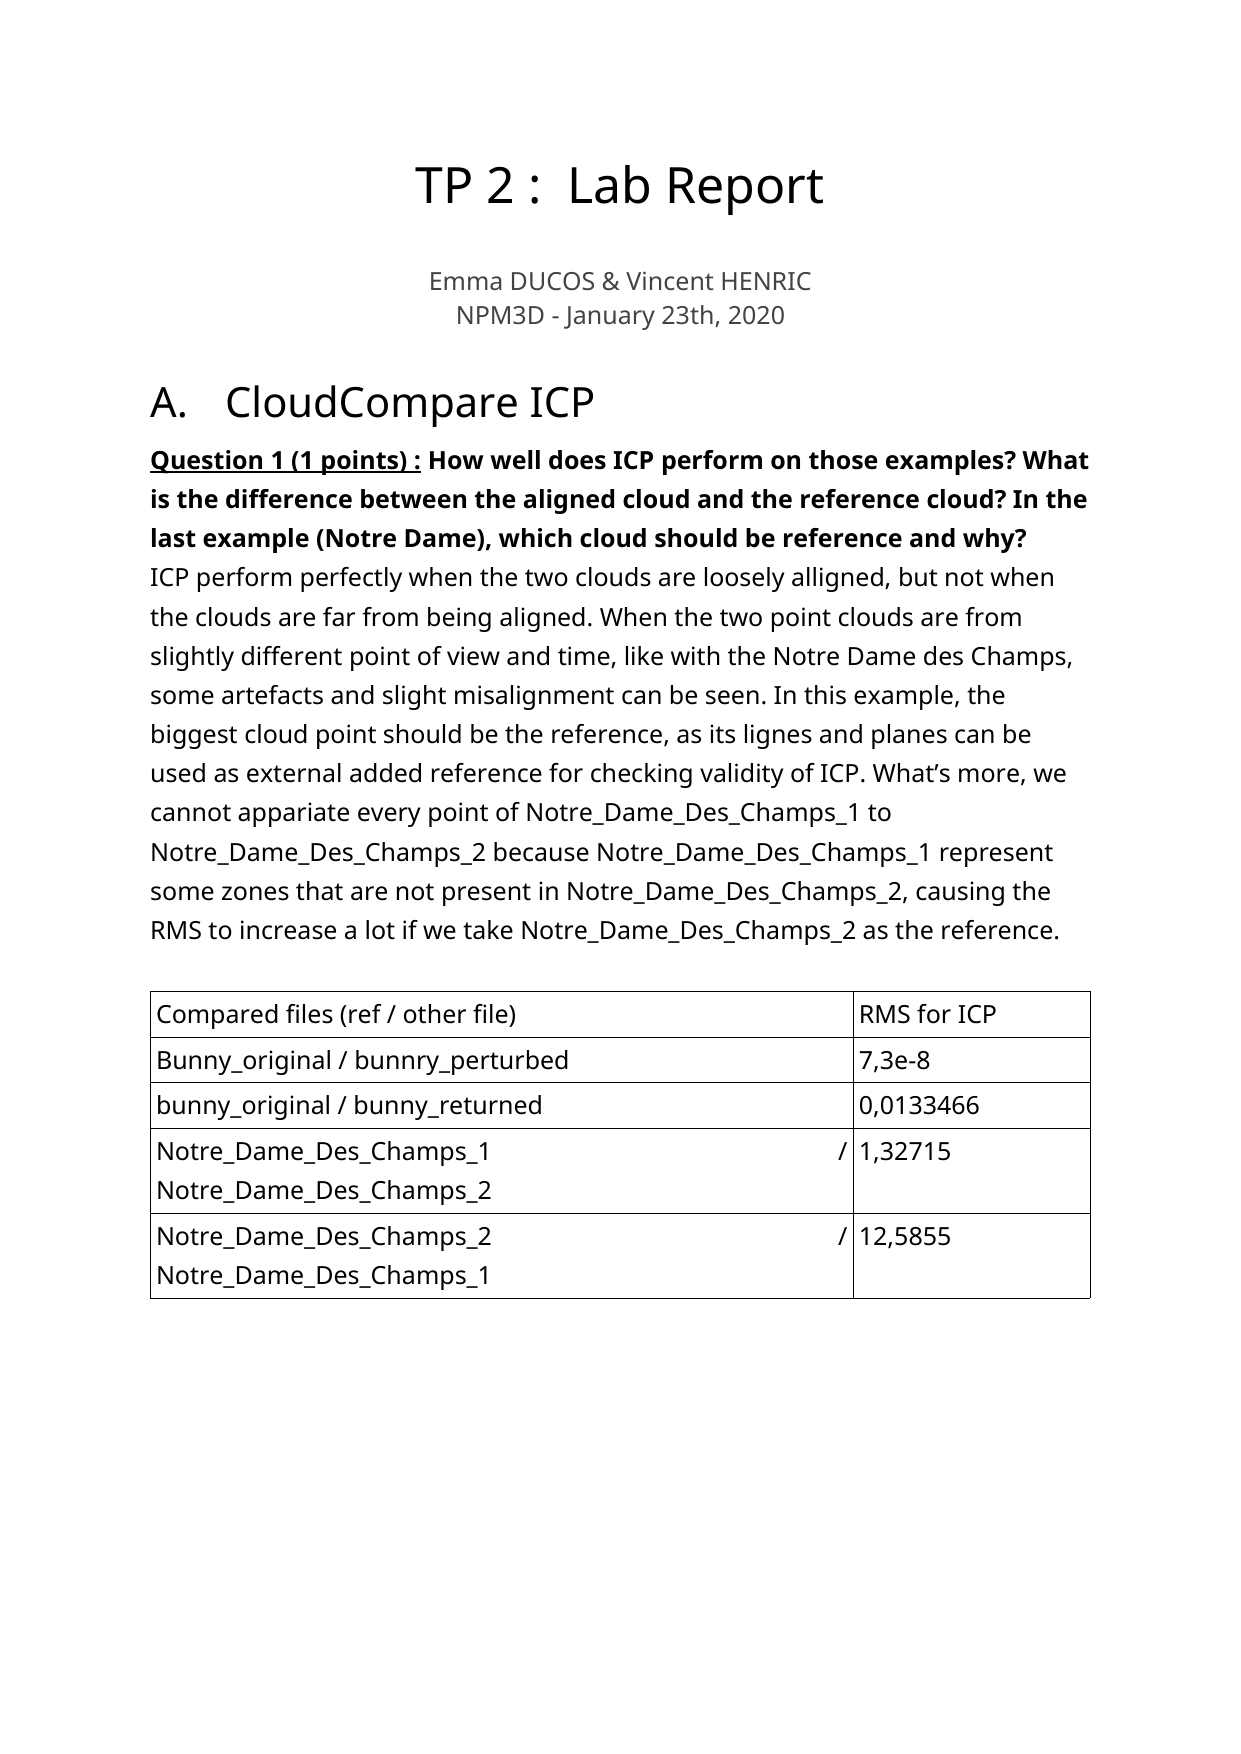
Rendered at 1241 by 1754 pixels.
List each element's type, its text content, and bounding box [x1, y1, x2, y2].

table_cell 1,32715 [854, 1129, 1090, 1213]
subtitle NPM3D - January 23th, 2020 [150, 298, 1090, 332]
table_header RMS for ICP [854, 992, 1090, 1037]
table_cell bunny_original / bunny_returned [151, 1083, 853, 1128]
table_cell 0,0133466 [854, 1083, 1090, 1128]
text ICP perform perfectly when the two clouds are loosely alligned, but not when the clouds are far from being aligned. When the two point clouds are from slightly different point of view and time, like with the Notre Dame des Champs, some artefacts and slight misalignment can be seen. In this example, the biggest cloud point should be the reference, as its lignes and planes can be used as external added reference for checking validity of ICP. What’s more, we cannot appariate every point of Notre_Dame_Des_Champs_1 to Notre_Dame_Des_Champs_2 because Notre_Dame_Des_Champs_1 represent some zones that are not present in Notre_Dame_Des_Champs_2, causing the RMS to increase a lot if we take Notre_Dame_Des_Champs_2 as the reference. [150, 560, 1090, 947]
table_cell Notre_Dame_Des_Champs_2 / Notre_Dame_Des_Champs_1 [151, 1214, 853, 1297]
title TP 2 : Lab Report [150, 150, 1090, 218]
table_cell 7,3e-8 [854, 1038, 1090, 1082]
subtitle A. CloudCompare ICP [150, 373, 1090, 430]
table_cell 12,5855 [854, 1214, 1090, 1297]
table_cell Bunny_original / bunnry_perturbed [151, 1038, 853, 1082]
table_cell Notre_Dame_Des_Champs_1 / Notre_Dame_Des_Champs_2 [151, 1129, 853, 1213]
text Question 1 (1 points) : How well does ICP perform on those examples? What is the difference between the aligned cloud and the reference cloud? In the last example (Notre Dame), which cloud should be reference and why? [150, 443, 1090, 555]
subtitle Emma DUCOS & Vincent HENRIC [150, 263, 1090, 298]
table_header Compared files (ref / other file) [151, 992, 853, 1037]
